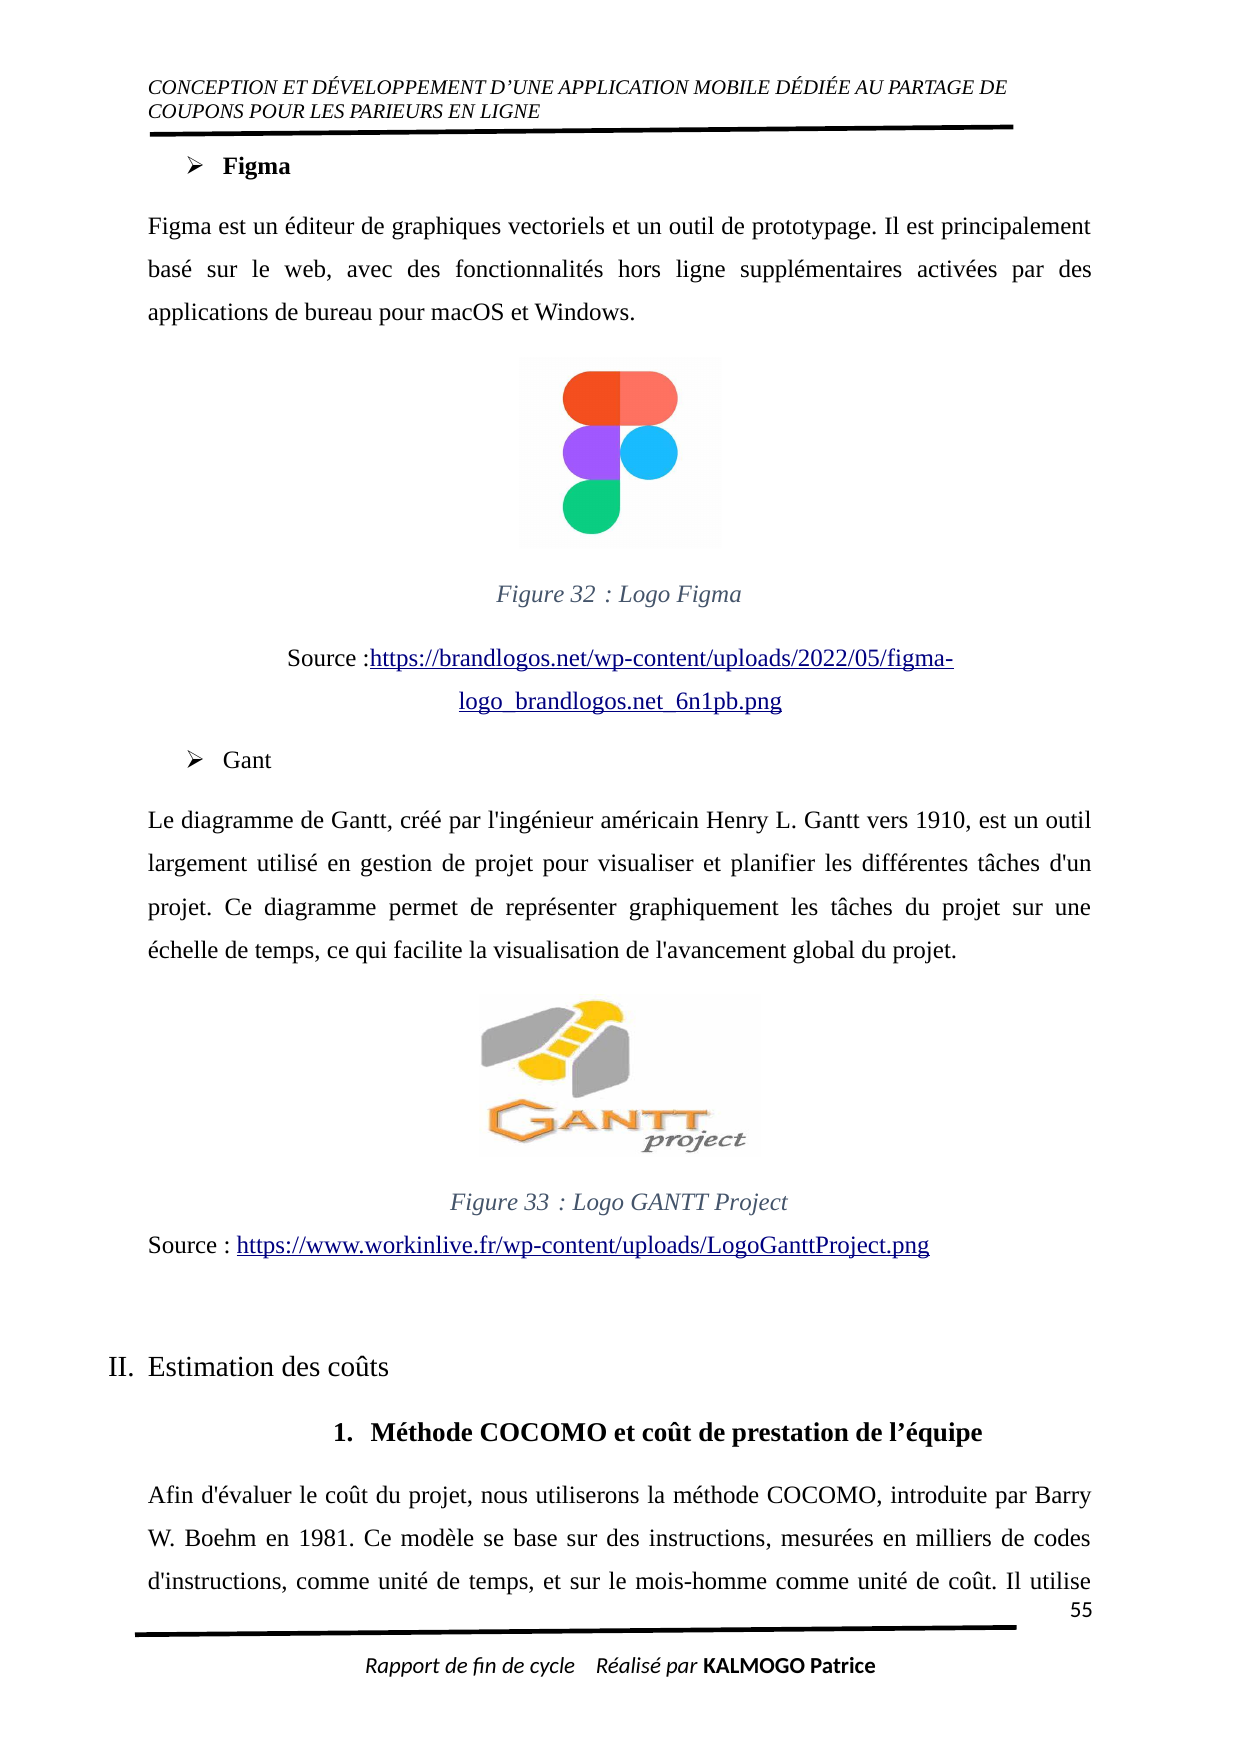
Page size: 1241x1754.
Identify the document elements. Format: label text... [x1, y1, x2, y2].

list Gant [185, 746, 1093, 774]
list Estimation des coûts [108, 1349, 1093, 1383]
text Source : https://www.workinlive.fr/wp-content/uploads/LogoGanttProject.png [148, 1230, 1093, 1259]
text Afin d'évaluer le coût du projet, nous utiliserons la méthode COCOMO, introduite par Barry W. Boehm en 1981. Ce modèle se base sur des instructions, mesurées en milliers de codes d'instructions, comme unité de temps, et sur le mois-homme comme unité de coût. Il utilise [148, 1480, 1093, 1595]
text Le diagramme de Gantt, créé par l'ingénieur américain Henry L. Gantt vers 1910, est un outil largement utilisé en gestion de projet pour visualiser et planifier les différentes tâches d'un projet. Ce diagramme permet de représenter graphiquement les tâches du projet sur une échelle de temps, ce qui facilite la visualisation de l'avancement global du projet. [148, 805, 1093, 963]
text Figure 32 : Logo Figma [148, 579, 1093, 607]
text Source :https://brandlogos.net/wp-content/uploads/2022/05/figma-logo_brandlogos.net_6n1pb.png [148, 643, 1093, 714]
list Figma [185, 151, 1093, 180]
list Méthode COCOMO et coût de prestation de l’équipe [333, 1416, 1093, 1448]
text Figma est un éditeur de graphiques vectoriels et un outil de prototypage. Il est principalement basé sur le web, avec des fonctionnalités hors ligne supplémentaires activées par des applications de bureau pour macOS et Windows. [148, 211, 1093, 326]
text Figure 33 : Logo GANTT Project [148, 1187, 1093, 1216]
